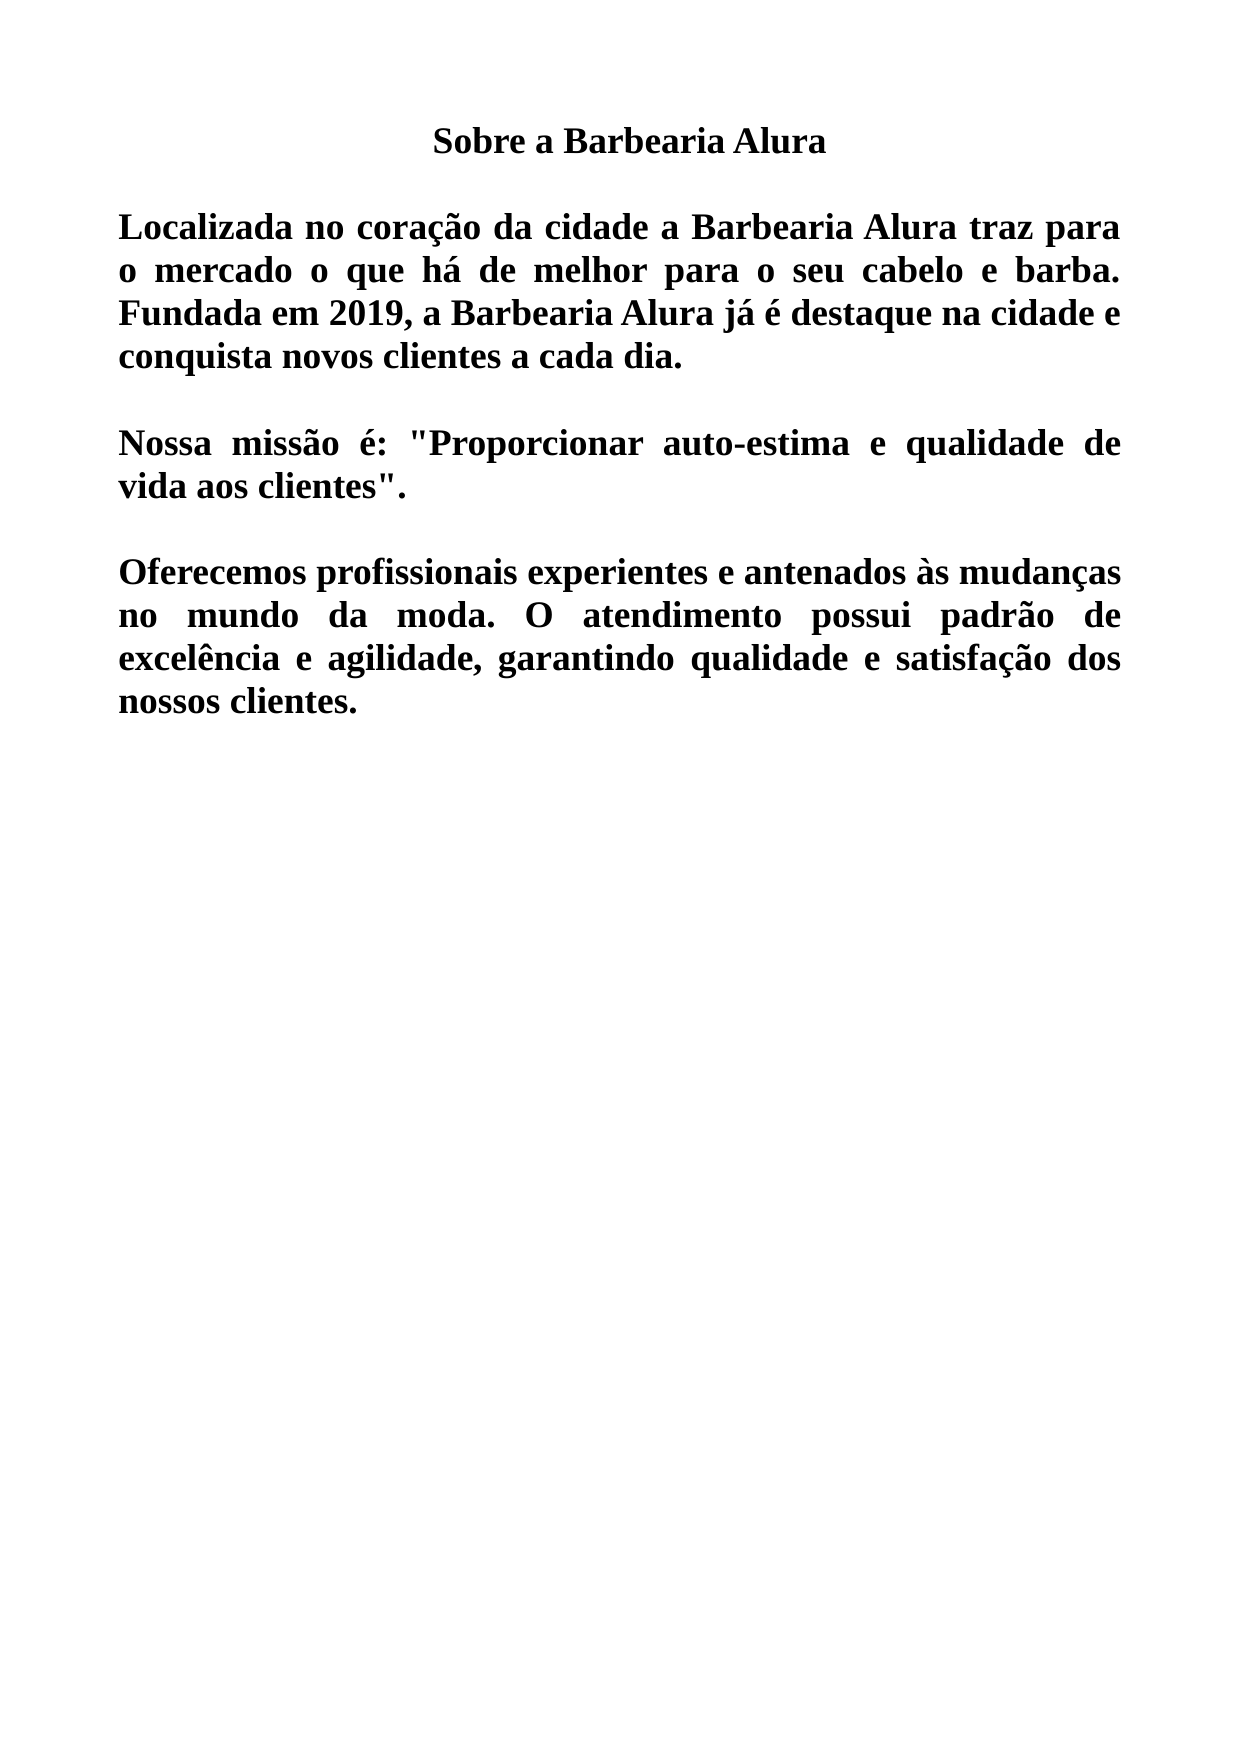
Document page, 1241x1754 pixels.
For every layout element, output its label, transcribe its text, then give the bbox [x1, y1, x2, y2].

text Localizada no coração da cidade a Barbearia Alura traz para o mercado o que há de melhor para o seu cabelo e barba. Fundada em 2019, a Barbearia Alura já é destaque na cidade e conquista novos clientes a cada dia. [118, 204, 1122, 377]
text Nossa missão é: "Proporcionar auto-estima e qualidade de vida aos clientes". [118, 420, 1122, 506]
text Sobre a Barbearia Alura [118, 118, 1122, 161]
text Oferecemos profissionais experientes e antenados às mudanças no mundo da moda. O atendimento possui padrão de excelência e agilidade, garantindo qualidade e satisfação dos nossos clientes. [118, 549, 1122, 722]
